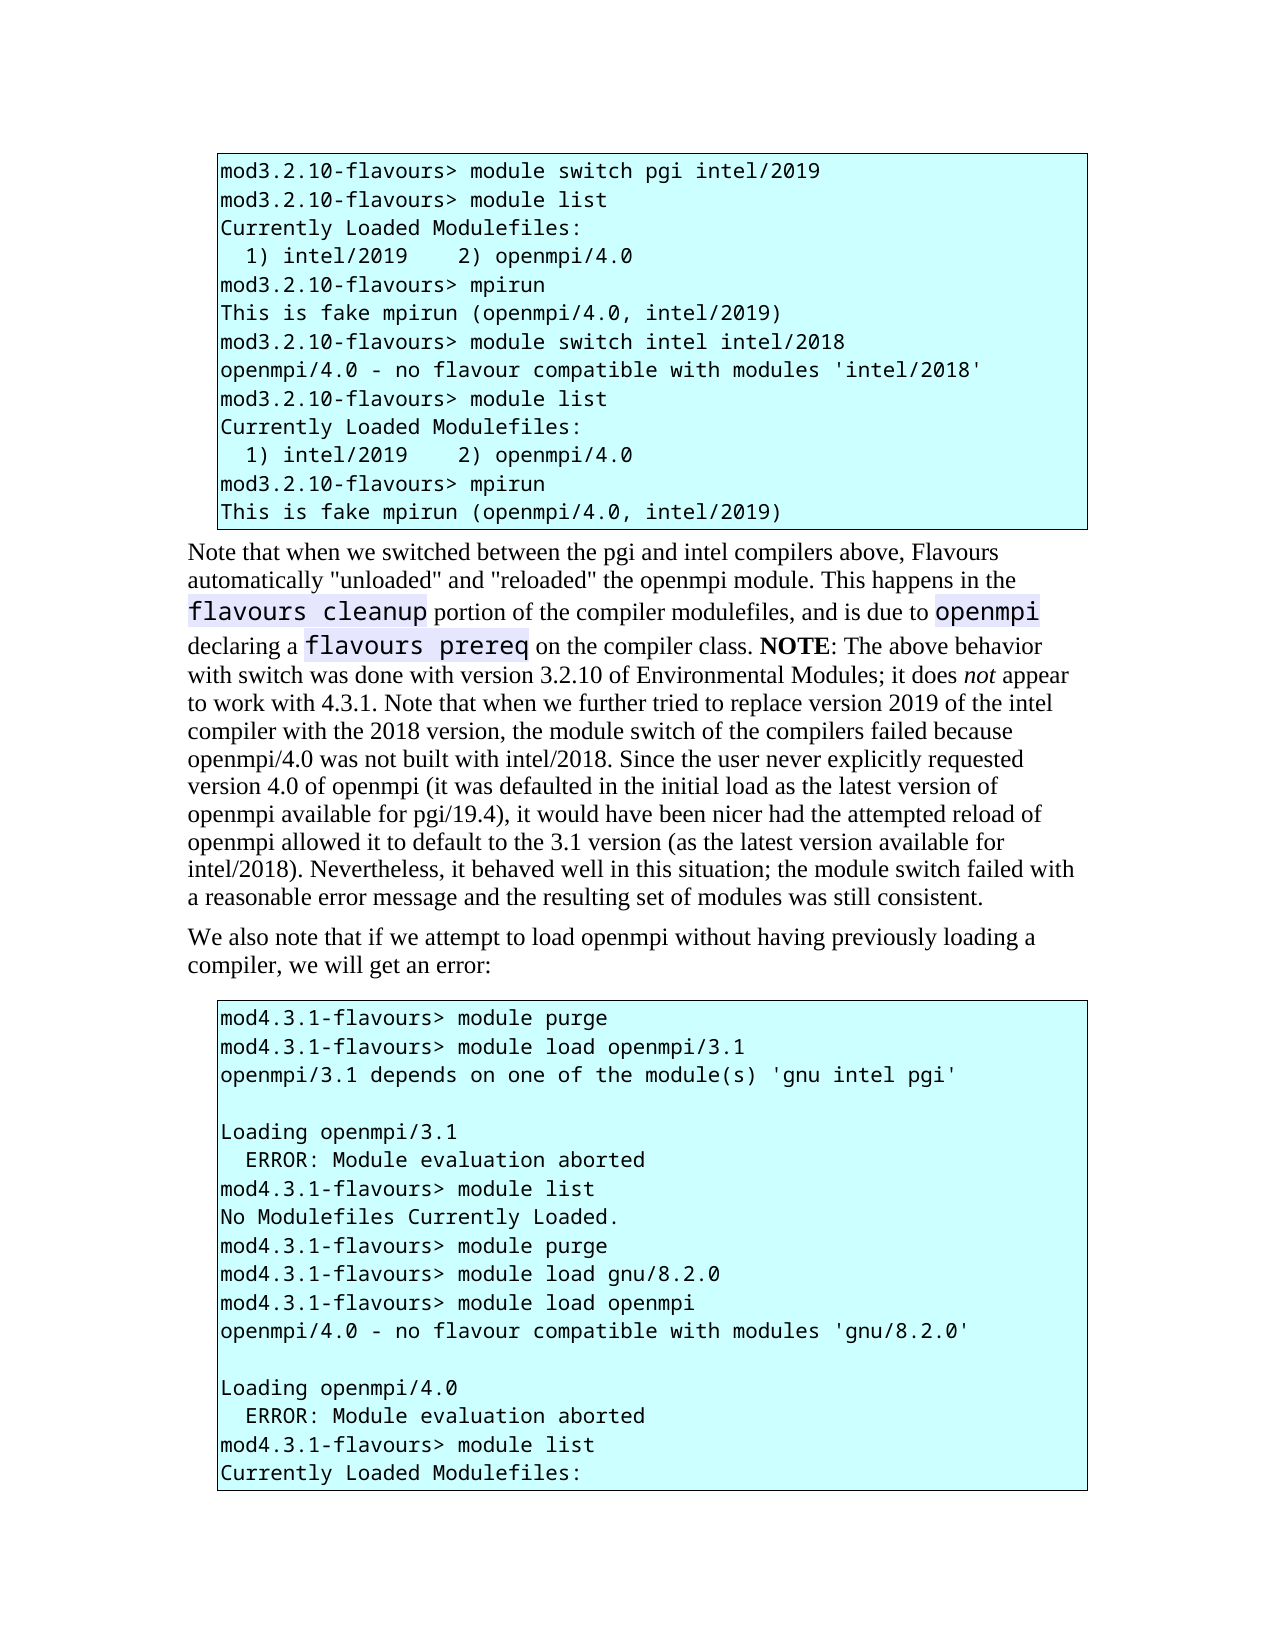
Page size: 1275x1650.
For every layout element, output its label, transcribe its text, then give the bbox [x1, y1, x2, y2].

text mod3.2.10-flavours> module switch pgi intel/2019 mod3.2.10-flavours> module list Currently Loaded Modulefiles: 1) intel/2019 2) openmpi/4.0 mod3.2.10-flavours> mpirun This is fake mpirun (openmpi/4.0, intel/2019) mod3.2.10-flavours> module switch intel intel/2018 openmpi/4.0 - no flavour compatible with modules 'intel/2018' mod3.2.10-flavours> module list Currently Loaded Modulefiles: 1) intel/2019 2) openmpi/4.0 mod3.2.10-flavours> mpirun This is fake mpirun (openmpi/4.0, intel/2019) [218, 154, 1087, 529]
text Note that when we switched between the pgi and intel compilers above, Flavours automatically "unloaded" and "reloaded" the openmpi module. This happens in the flavours cleanup portion of the compiler modulefiles, and is due to openmpi declaring a flavours prereq on the compiler class. NOTE: The above behavior with switch was done with version 3.2.10 of Environmental Modules; it does not appear to work with 4.3.1. Note that when we further tried to replace version 2019 of the intel compiler with the 2018 version, the module switch of the compilers failed because openmpi/4.0 was not built with intel/2018. Since the user never explicitly requested version 4.0 of openmpi (it was defaulted in the initial load as the latest version of openmpi available for pgi/19.4), it would have been nicer had the attempted reload of openmpi allowed it to default to the 3.1 version (as the latest version available for intel/2018). Nevertheless, it behaved well in this situation; the module switch failed with a reasonable error message and the resulting set of modules was still consistent. [187, 538, 1087, 911]
text mod4.3.1-flavours> module purge mod4.3.1-flavours> module load openmpi/3.1 openmpi/3.1 depends on one of the module(s) 'gnu intel pgi' Loading openmpi/3.1 ERROR: Module evaluation aborted mod4.3.1-flavours> module list No Modulefiles Currently Loaded. mod4.3.1-flavours> module purge mod4.3.1-flavours> module load gnu/8.2.0 mod4.3.1-flavours> module load openmpi openmpi/4.0 - no flavour compatible with modules 'gnu/8.2.0' Loading openmpi/4.0 ERROR: Module evaluation aborted mod4.3.1-flavours> module list Currently Loaded Modulefiles: [218, 1001, 1087, 1490]
text We also note that if we attempt to load openmpi without having previously loading a compiler, we will get an error: [187, 923, 1087, 979]
